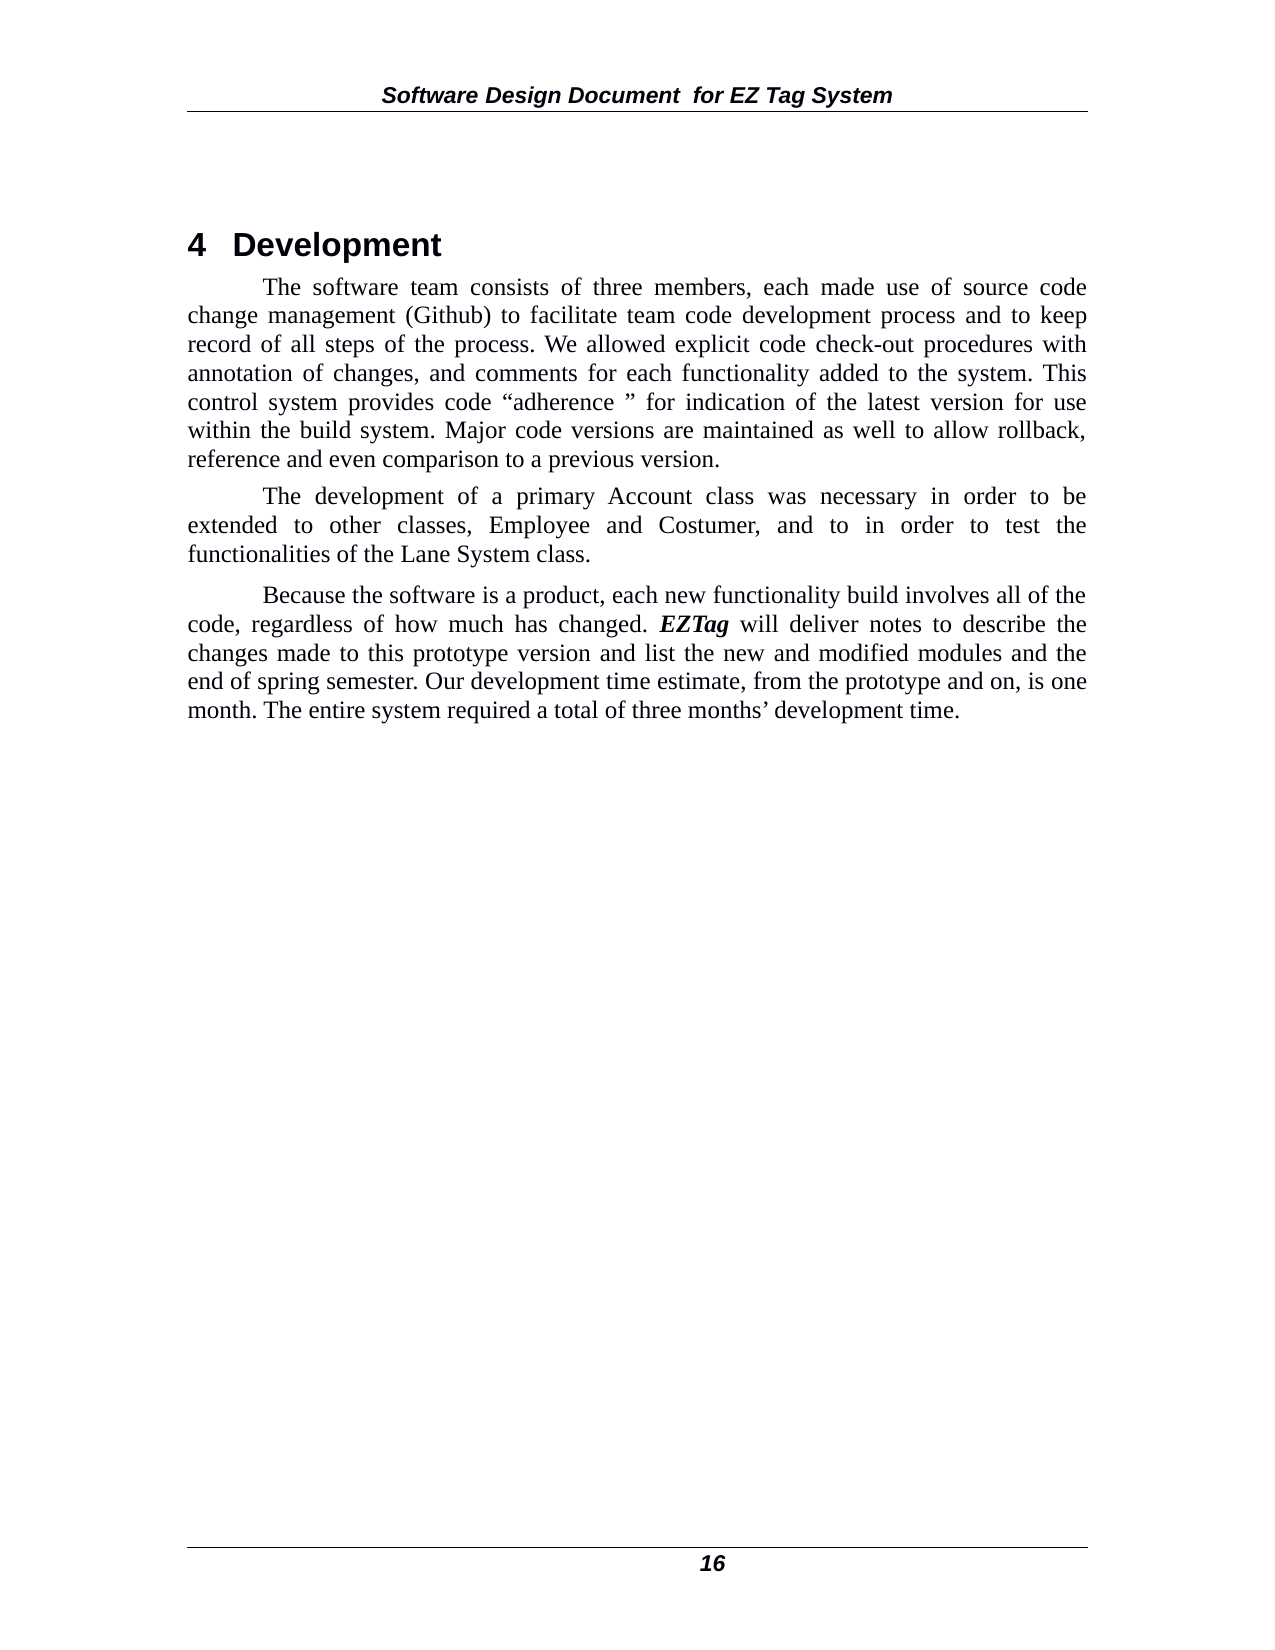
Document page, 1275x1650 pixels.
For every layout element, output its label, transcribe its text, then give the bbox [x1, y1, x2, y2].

text The development of a primary Account class was necessary in order to be extended to other classes, Employee and Costumer, and to in order to test the functionalities of the Lane System class. [187, 481, 1088, 568]
subtitle Development [187, 225, 1088, 263]
text Because the software is a product, each new functionality build involves all of the code, regardless of how much has changed. EZTag will deliver notes to describe the changes made to this prototype version and list the new and modified modules and the end of spring semester. Our development time estimate, from the prototype and on, is one month. The entire system required a total of three months’ development time. [187, 580, 1088, 724]
text The software team consists of three members, each made use of source code change management (Github) to facilitate team code development process and to keep record of all steps of the process. We allowed explicit code check-out procedures with annotation of changes, and comments for each functionality added to the system. This control system provides code “adherence ” for indication of the latest version for use within the build system. Major code versions are maintained as well to allow rollback, reference and even comparison to a previous version. [187, 272, 1088, 473]
